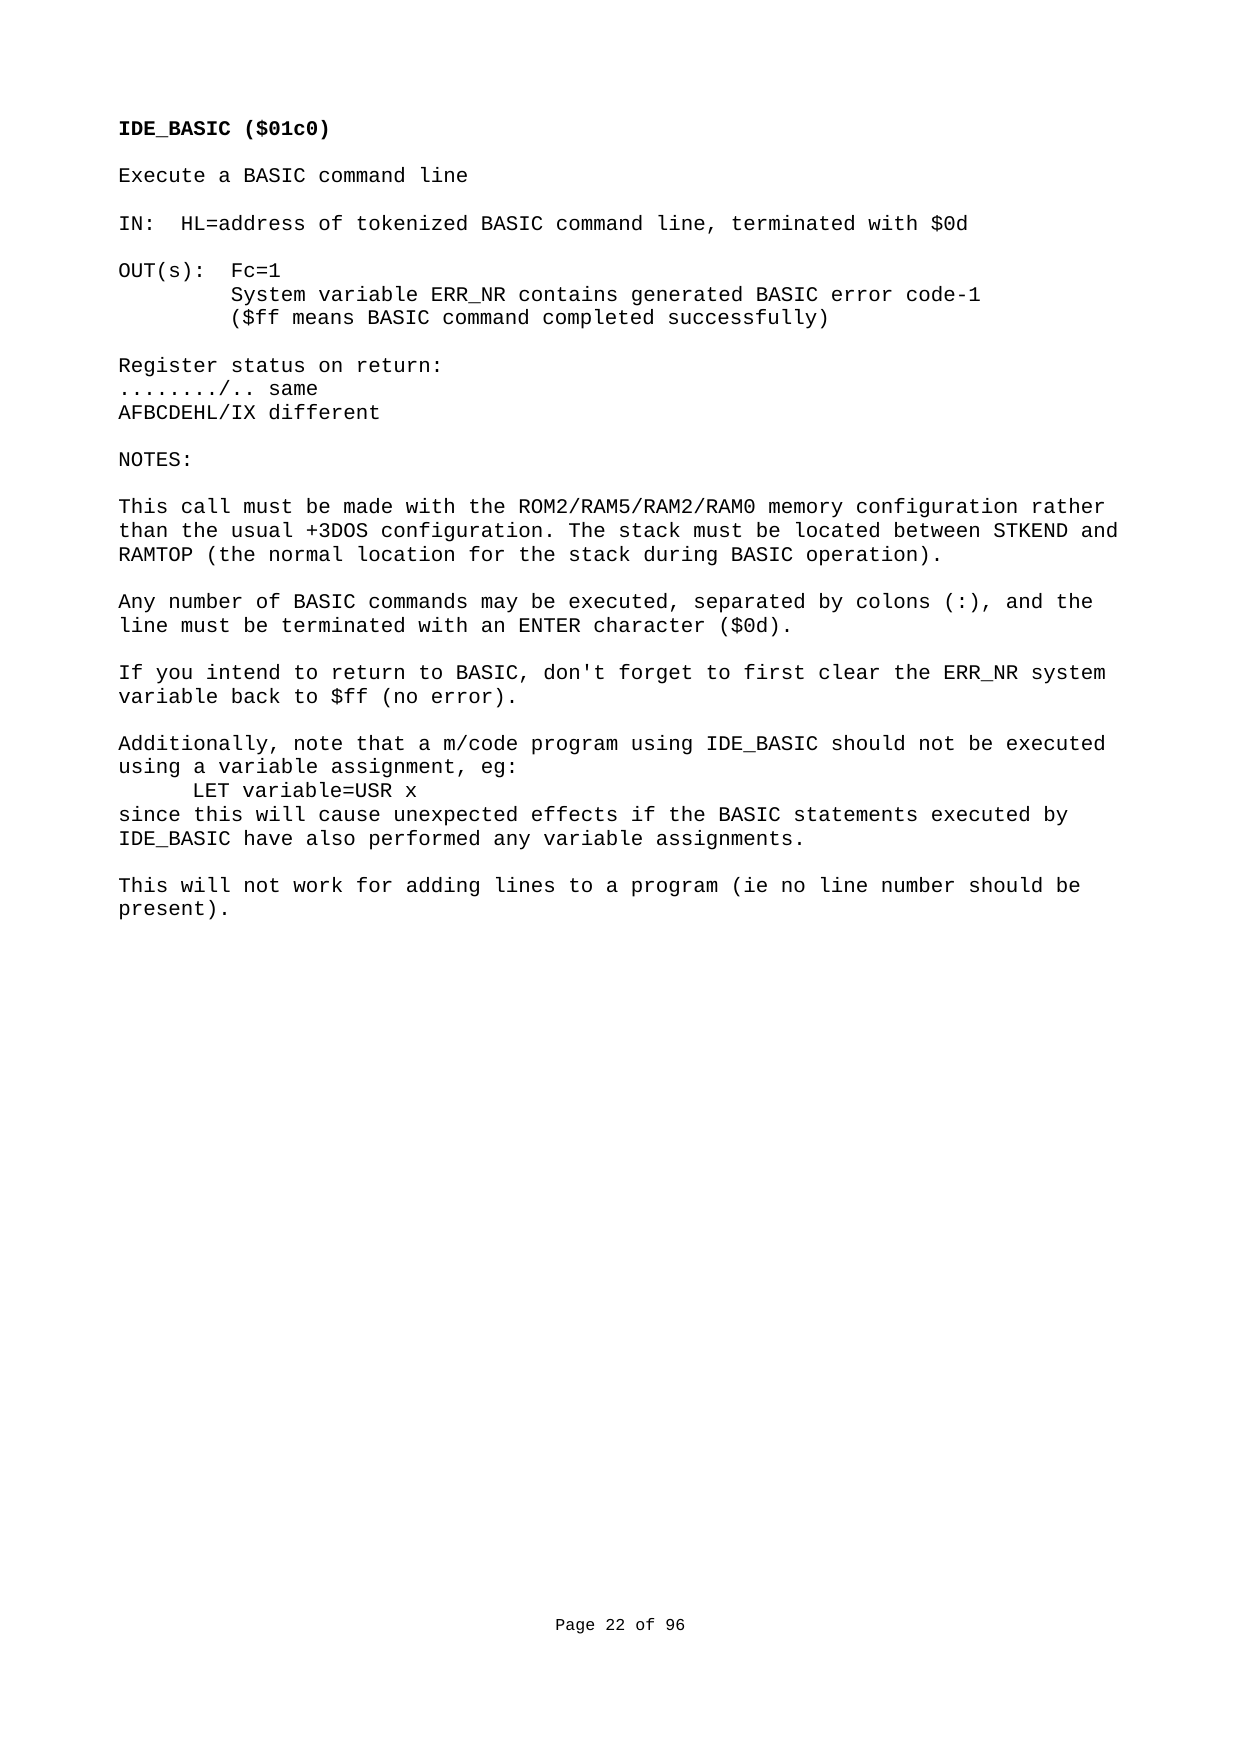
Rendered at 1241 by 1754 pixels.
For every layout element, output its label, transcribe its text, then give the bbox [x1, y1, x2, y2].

text System variable ERR_NR contains generated BASIC error code-1 [118, 284, 1122, 307]
text AFBCDEHL/IX different [118, 402, 1122, 426]
text If you intend to return to BASIC, don't forget to first clear the ERR_NR system variable back to $ff (no error). [118, 662, 1122, 709]
text since this will cause unexpected effects if the BASIC statements executed by IDE_BASIC have also performed any variable assignments. [118, 804, 1122, 851]
text LET variable=USR x [118, 780, 1122, 804]
text This will not work for adding lines to a program (ie no line number should be present). [118, 875, 1122, 922]
text Execute a BASIC command line [118, 165, 1122, 189]
text IN: HL=address of tokenized BASIC command line, terminated with $0d [118, 213, 1122, 236]
text ......../.. same [118, 378, 1122, 402]
text Additionally, note that a m/code program using IDE_BASIC should not be executed using a variable assignment, eg: [118, 733, 1122, 780]
text NOTES: [118, 449, 1122, 473]
text IDE_BASIC ($01c0) [118, 118, 1122, 142]
text This call must be made with the ROM2/RAM5/RAM2/RAM0 memory configuration rather than the usual +3DOS configuration. The stack must be located between STKEND and RAMTOP (the normal location for the stack during BASIC operation). [118, 496, 1122, 567]
text ($ff means BASIC command completed successfully) [118, 307, 1122, 331]
text OUT(s): Fc=1 [118, 260, 1122, 284]
text Register status on return: [118, 354, 1122, 378]
text Any number of BASIC commands may be executed, separated by colons (:), and the line must be terminated with an ENTER character ($0d). [118, 591, 1122, 638]
